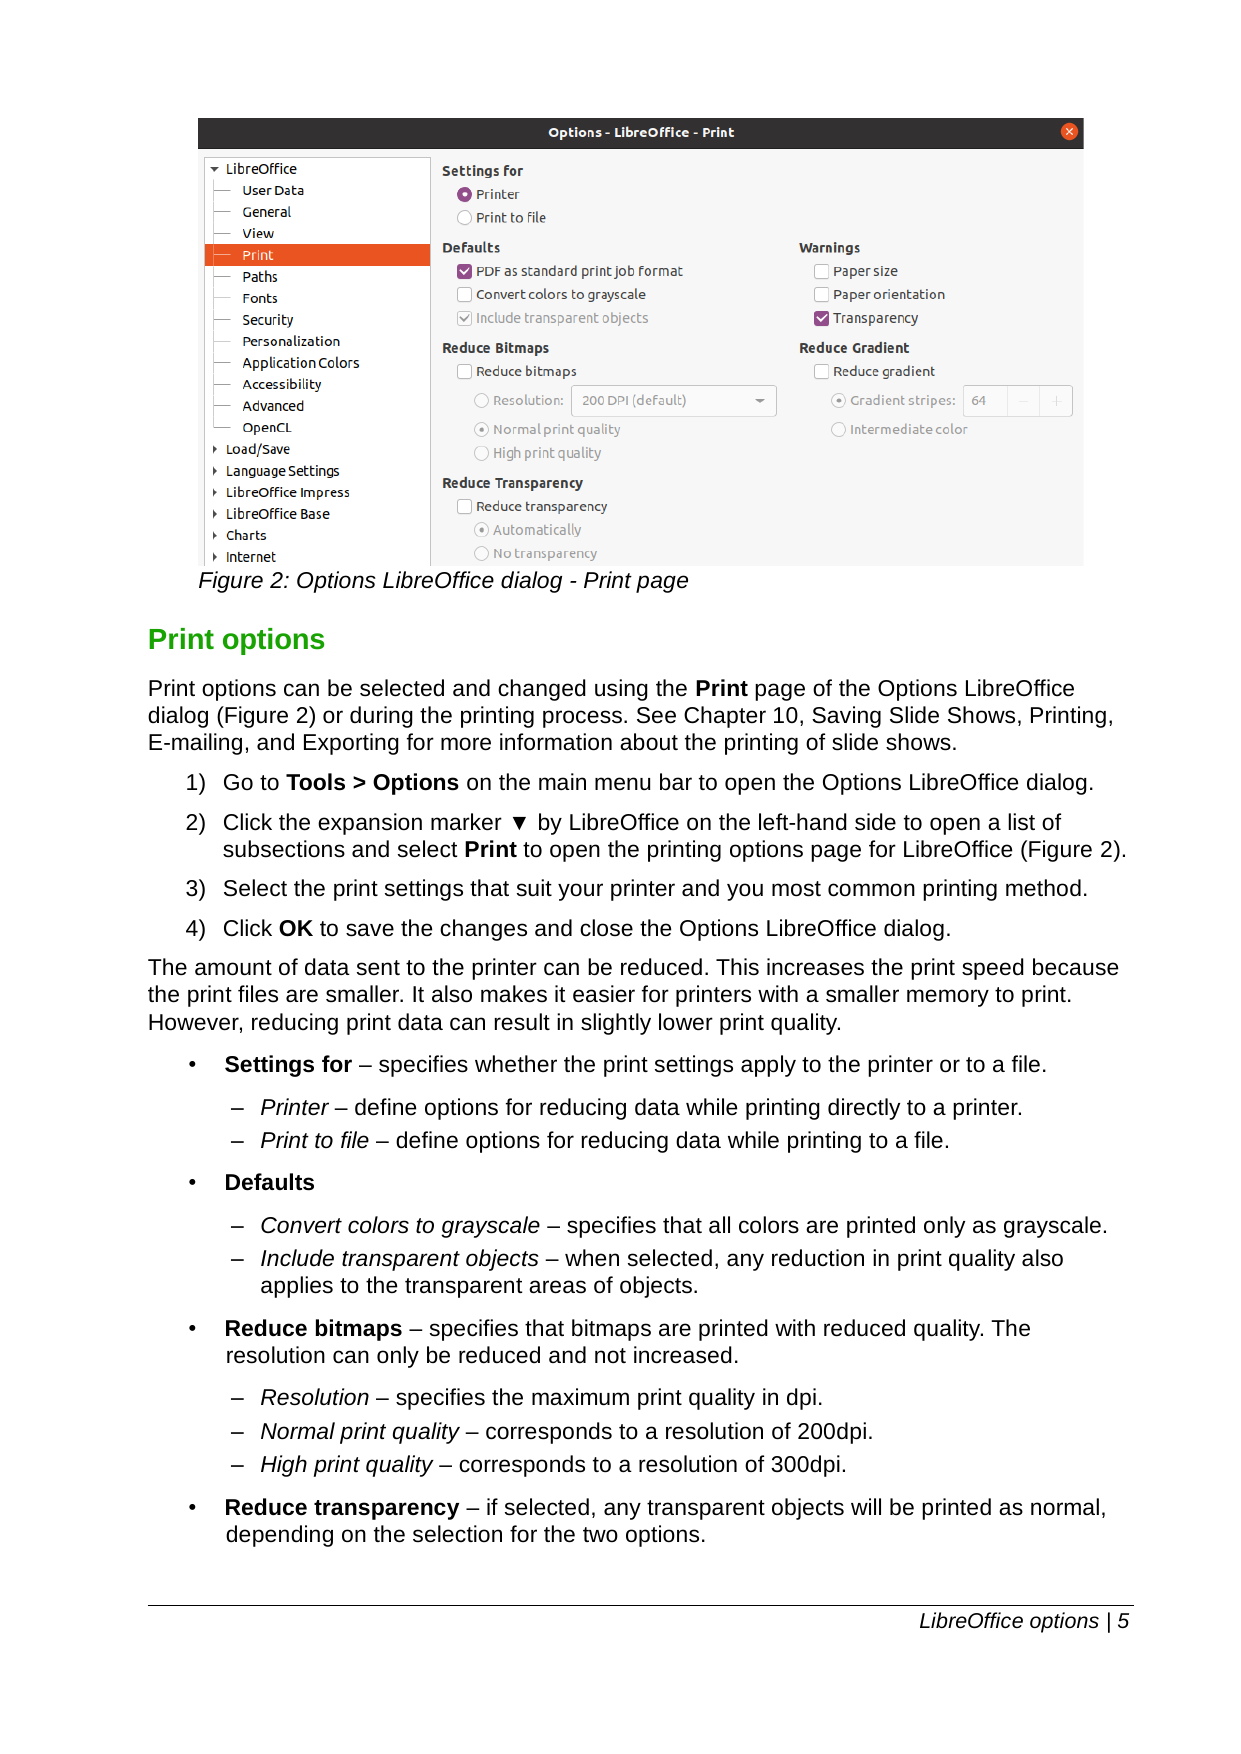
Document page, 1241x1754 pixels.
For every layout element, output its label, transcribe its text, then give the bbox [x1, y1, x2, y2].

list Include transparent objects – when selected, any reduction in print quality also applies to the transparent areas of objects. [231, 1244, 1134, 1299]
text Figure 2: Options LibreOffice dialog - Print page [198, 566, 1083, 593]
list Convert colors to grayscale – specifies that all colors are printed only as grayscale. [231, 1211, 1134, 1238]
list Select the print settings that suit your printer and you most common printing method. [206, 874, 1134, 902]
text The amount of data sent to the printer can be reduced. This increases the print speed because the print files are smaller. It also makes it easier for printers with a smaller memory to print. However, reducing print data can result in slightly lower print quality. [148, 954, 1134, 1035]
list Click OK to save the changes and close the Options LibreOffice dialog. [206, 914, 1134, 941]
text Print options can be selected and changed using the Print page of the Options LibreOffice dialog (Figure 2) or during the printing process. See Chapter 10, Saving Slide Shows, Printing, E-mailing, and Exporting for more information about the printing of slide shows. [148, 674, 1134, 756]
list Resolution – specifies the maximum print quality in dpi. [231, 1384, 1134, 1411]
list Normal print quality – corresponds to a resolution of 200dpi. [231, 1417, 1134, 1444]
list Go to Tools > Options on the main menu bar to open the Options LibreOffice dialog. [206, 768, 1134, 795]
list Settings for – specifies whether the print settings apply to the printer or to a file. [185, 1047, 1134, 1080]
list Defaults [185, 1166, 1134, 1199]
list Print to file – define options for reducing data while printing to a file. [231, 1126, 1134, 1153]
subtitle Print options [148, 622, 1134, 656]
picture [198, 118, 1084, 566]
list Reduce bitmaps – specifies that bitmaps are printed with reduced quality. The resolution can only be reduced and not increased. [185, 1311, 1134, 1371]
list Reduce transparency – if selected, any transparent objects will be printed as normal, depending on the selection for the two options. [185, 1490, 1134, 1550]
list Click the expansion marker ▼ by LibreOffice on the left-hand side to open a list of subsections and select Print to open the printing options page for LibreOffice (Figure 2). [206, 808, 1134, 862]
list Printer – define options for reducing data while printing directly to a printer. [231, 1093, 1134, 1120]
list High print quality – corresponds to a resolution of 300dpi. [231, 1450, 1134, 1477]
